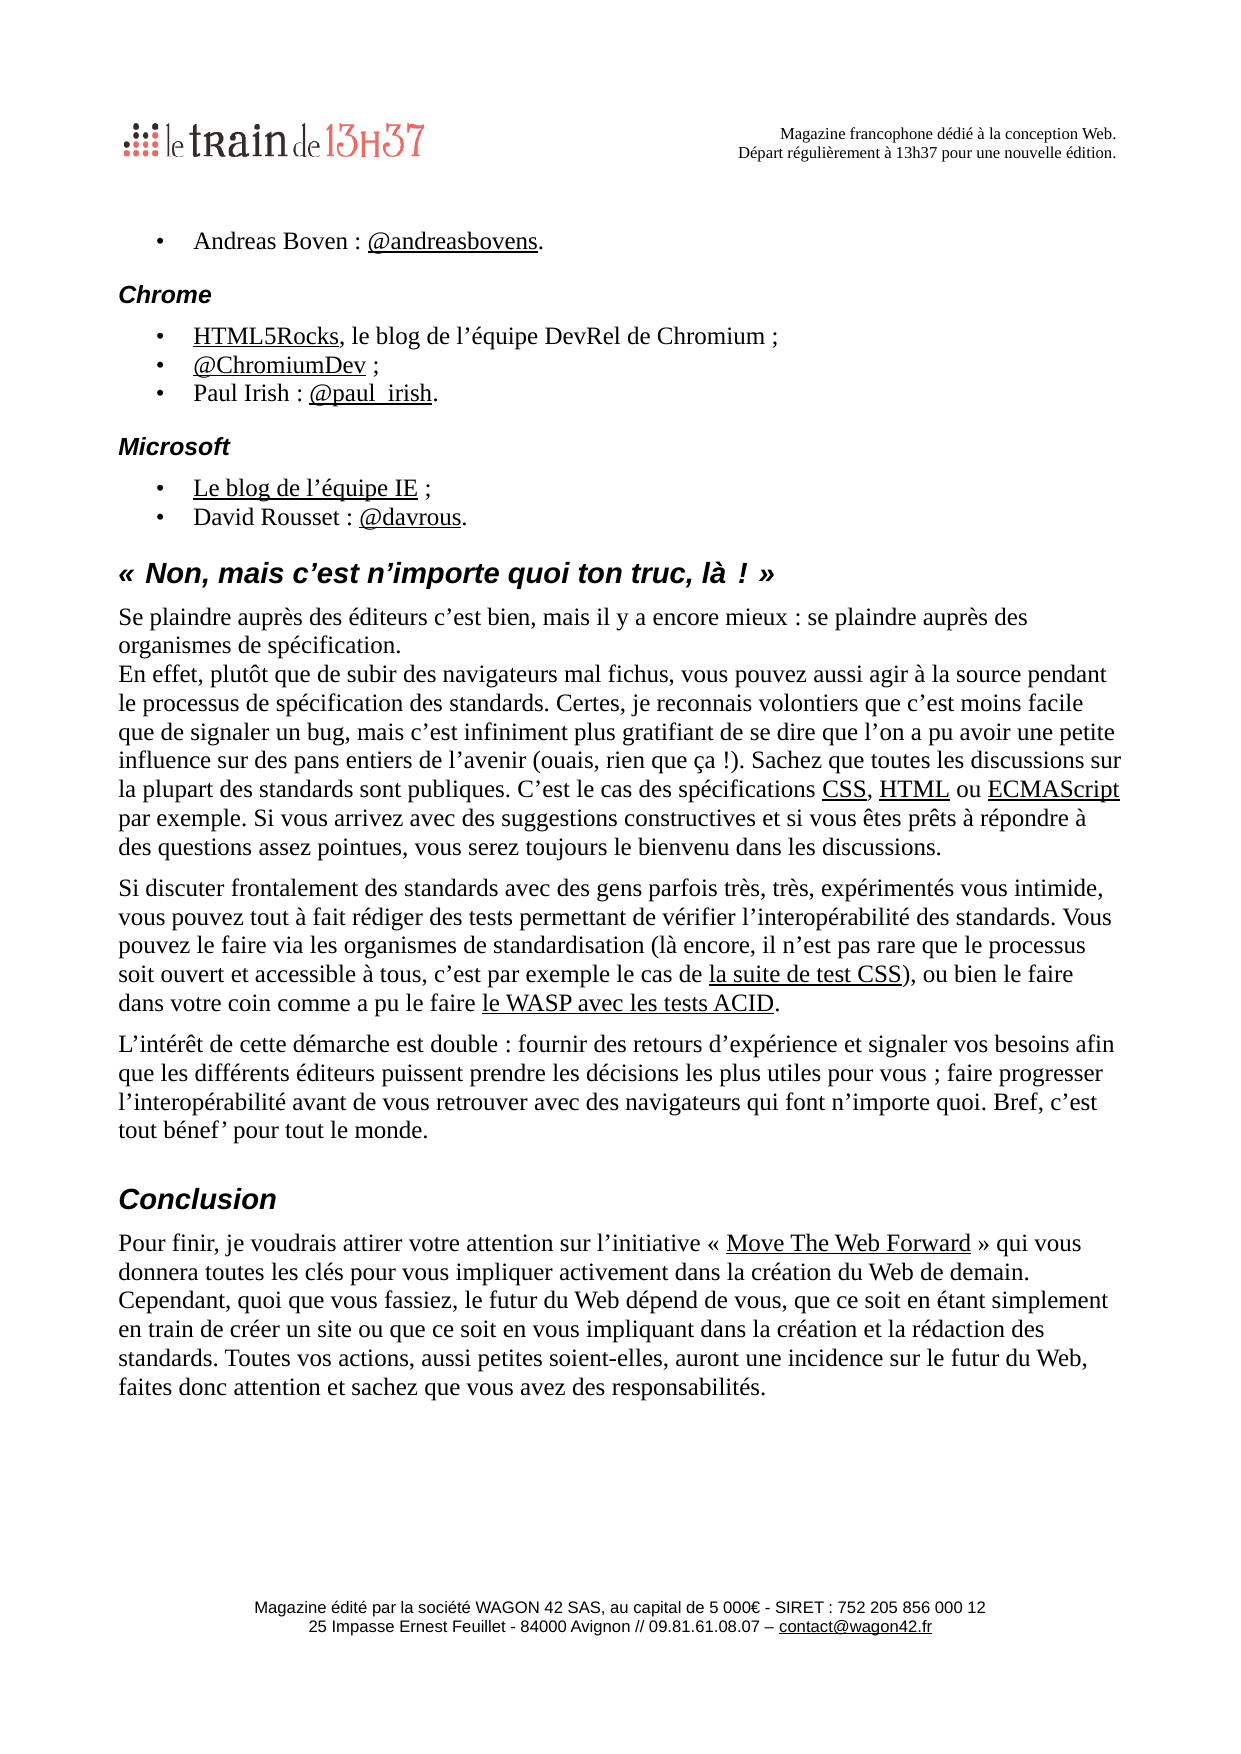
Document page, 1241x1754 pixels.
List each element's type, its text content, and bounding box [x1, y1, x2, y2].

subtitle Microsoft [118, 432, 1122, 461]
subtitle « Non, mais c’est n’importe quoi ton truc, là ! » [118, 556, 1122, 589]
list @ChromiumDev ; [156, 350, 1122, 378]
list HTML5Rocks, le blog de l’équipe DevRel de Chromium ; [156, 321, 1122, 350]
text En effet, plutôt que de subir des navigateurs mal fichus, vous pouvez aussi agir à la source pendant le processus de spécification des standards. Certes, je reconnais volontiers que c’est moins facile que de signaler un bug, mais c’est infiniment plus gratifiant de se dire que l’on a pu avoir une petite influence sur des pans entiers de l’avenir (ouais, rien que ça !). Sachez que toutes les discussions sur la plupart des standards sont publiques. C’est le cas des spécifications CSS, HTML ou ECMAScript par exemple. Si vous arrivez avec des suggestions constructives et si vous êtes prêts à répondre à des questions assez pointues, vous serez toujours le bienvenu dans les discussions. [118, 659, 1122, 861]
list Paul Irish : @paul_irish. [156, 378, 1122, 407]
text Si discuter frontalement des standards avec des gens parfois très, très, expérimentés vous intimide, vous pouvez tout à fait rédiger des tests permettant de vérifier l’interopérabilité des standards. Vous pouvez le faire via les organismes de standardisation (là encore, il n’est pas rare que le processus soit ouvert et accessible à tous, c’est par exemple le cas de la suite de test CSS), ou bien le faire dans votre coin comme a pu le faire le WASP avec les tests ACID. [118, 873, 1122, 1017]
text Cependant, quoi que vous fassiez, le futur du Web dépend de vous, que ce soit en étant simplement en train de créer un site ou que ce soit en vous impliquant dans la création et la rédaction des standards. Toutes vos actions, aussi petites soient-elles, auront une incidence sur le futur du Web, faites donc attention et sachez que vous avez des responsabilités. [118, 1285, 1122, 1400]
list Le blog de l’équipe IE ; [156, 473, 1122, 502]
list Andreas Boven : @andreasbovens. [156, 226, 1122, 255]
picture [123, 123, 425, 157]
subtitle Chrome [118, 280, 1122, 308]
text L’intérêt de cette démarche est double : fournir des retours d’expérience et signaler vos besoins afin que les différents éditeurs puissent prendre les décisions les plus utiles pour vous ; faire progresser l’interopérabilité avant de vous retrouver avec des navigateurs qui font n’importe quoi. Bref, c’est tout bénef’ pour tout le monde. [118, 1029, 1122, 1144]
text Se plaindre auprès des éditeurs c’est bien, mais il y a encore mieux : se plaindre auprès des organismes de spécification. [118, 602, 1122, 659]
list David Rousset : @davrous. [156, 502, 1122, 531]
subtitle Conclusion [118, 1182, 1122, 1215]
text Pour finir, je voudrais attirer votre attention sur l’initiative « Move The Web Forward » qui vous donnera toutes les clés pour vous impliquer activement dans la création du Web de demain. [118, 1228, 1122, 1285]
